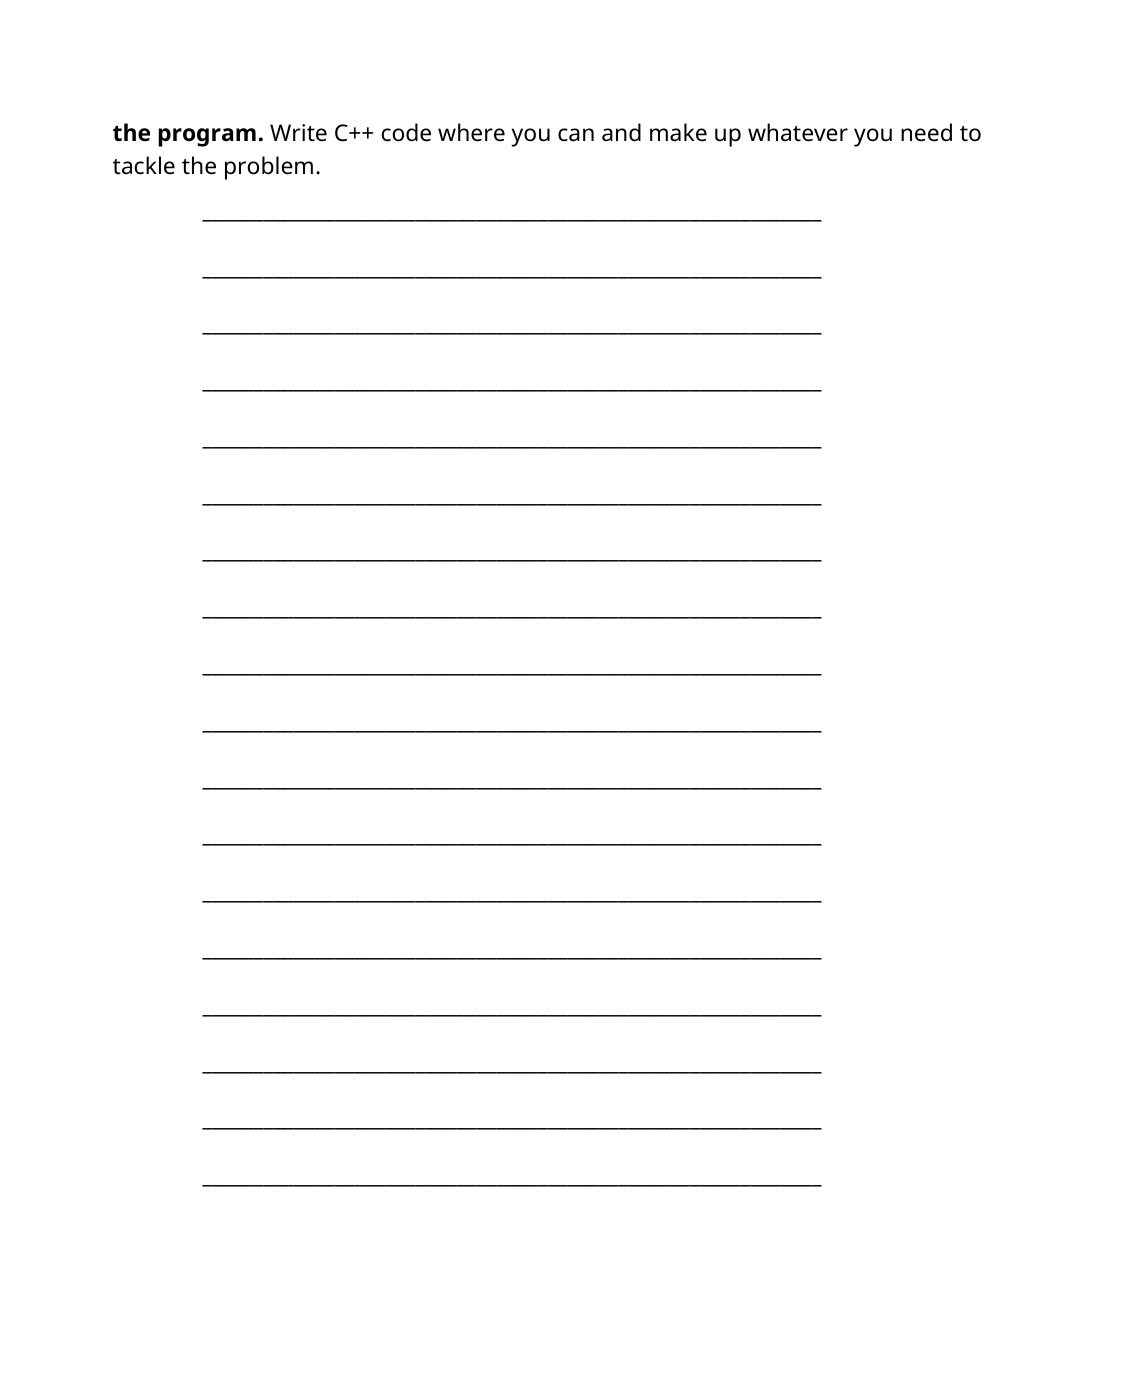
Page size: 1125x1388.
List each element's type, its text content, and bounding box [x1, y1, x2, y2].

list _____________________________________________________________ [202, 932, 1012, 963]
list _____________________________________________________________ [202, 534, 1012, 566]
list _____________________________________________________________ [202, 591, 1012, 622]
list _____________________________________________________________ [202, 762, 1012, 793]
list _____________________________________________________________ [202, 989, 1012, 1020]
list _____________________________________________________________ [202, 1045, 1012, 1077]
list _____________________________________________________________ [202, 421, 1012, 452]
list _____________________________________________________________ [202, 478, 1012, 509]
list _____________________________________________________________ [202, 1102, 1012, 1133]
list _____________________________________________________________ [202, 818, 1012, 849]
list _____________________________________________________________ [202, 194, 1012, 225]
list _____________________________________________________________ [202, 307, 1012, 339]
list _____________________________________________________________ [202, 364, 1012, 395]
text the program. Write C++ code where you can and make up whatever you need to tackle the problem. [112, 115, 1012, 181]
list _____________________________________________________________ [202, 705, 1012, 736]
list _____________________________________________________________ [202, 648, 1012, 679]
list _____________________________________________________________ [202, 1159, 1012, 1190]
list _____________________________________________________________ [202, 875, 1012, 906]
list _____________________________________________________________ [202, 251, 1012, 282]
